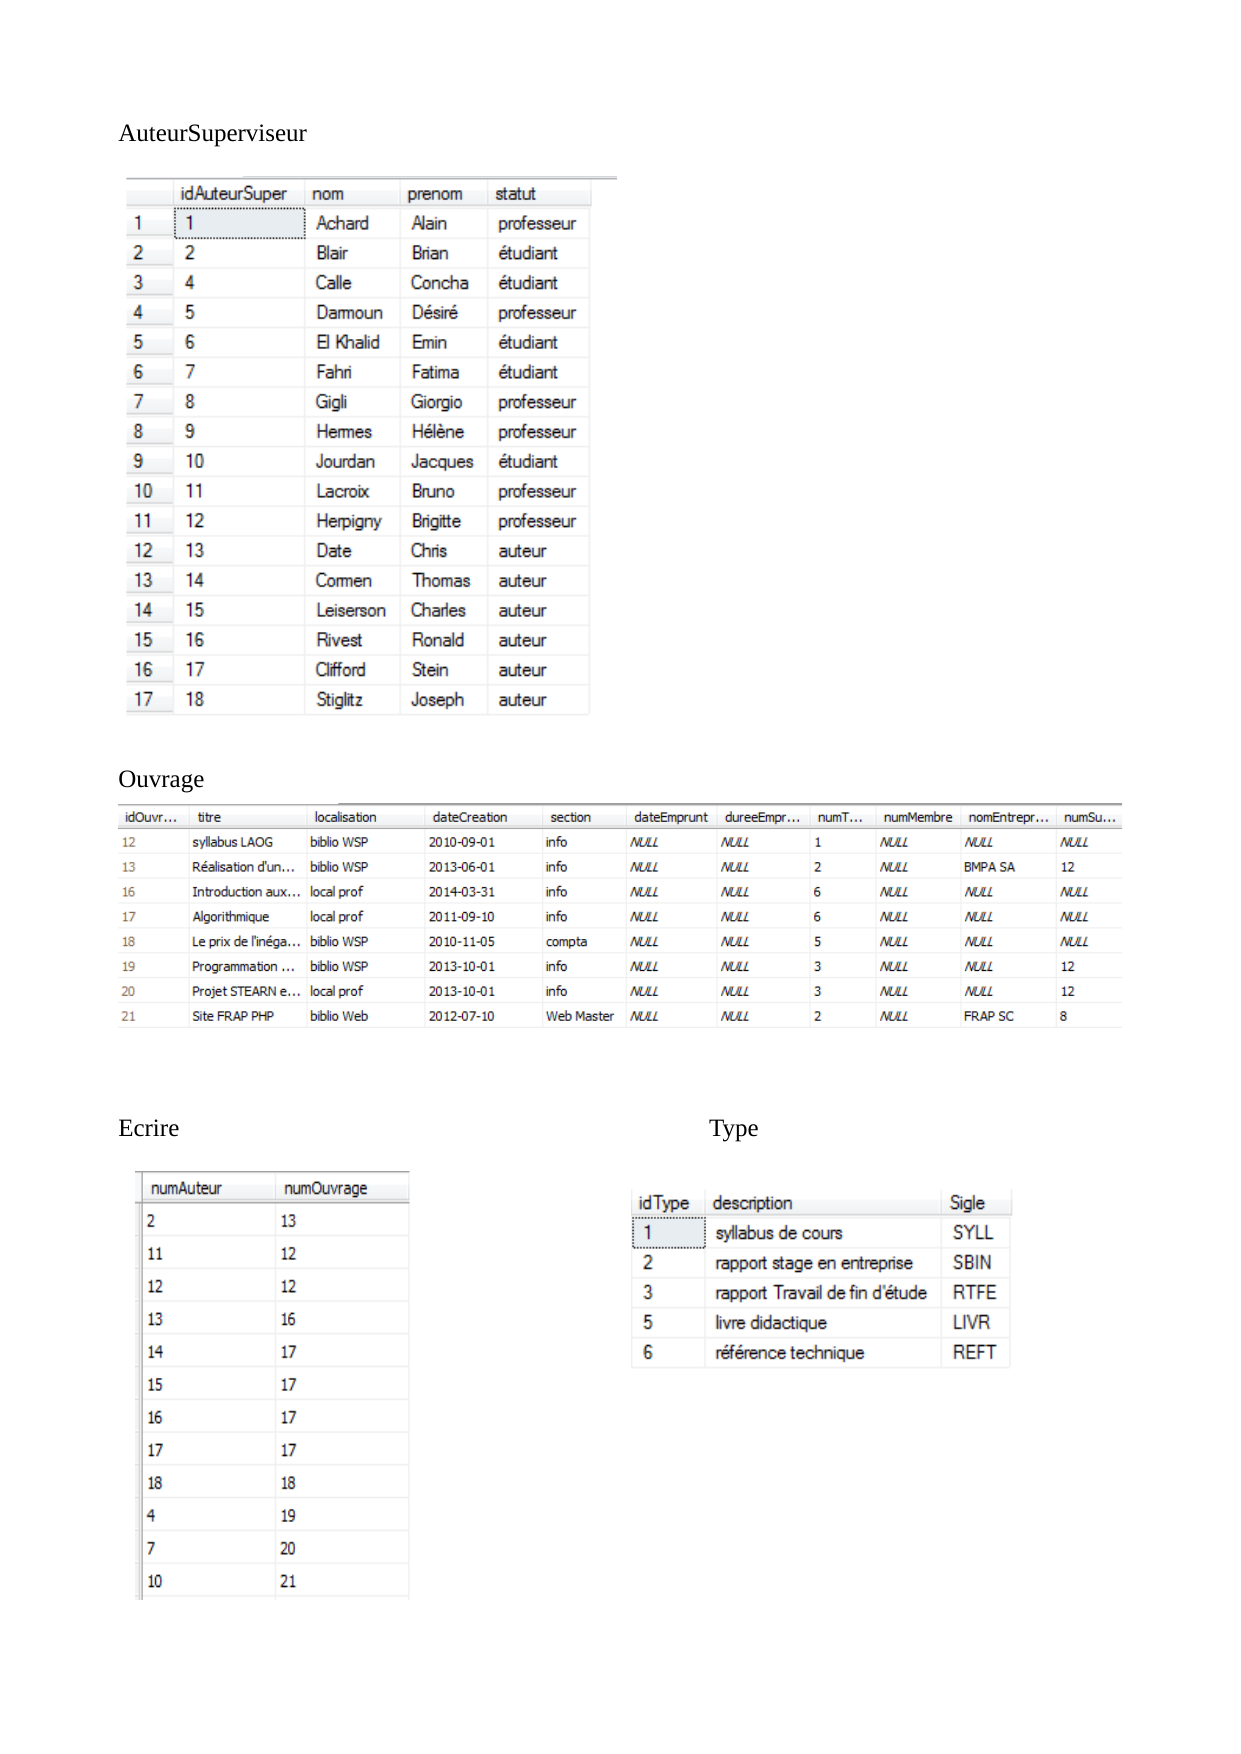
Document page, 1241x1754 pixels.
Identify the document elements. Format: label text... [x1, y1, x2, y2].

text AuteurSuperviseur [118, 118, 1122, 147]
picture [631, 1189, 1022, 1375]
picture [135, 1171, 415, 1600]
text Ecrire Type [118, 1113, 1122, 1142]
text Ouvrage [118, 764, 1122, 793]
picture [118, 803, 1123, 1028]
picture [126, 176, 617, 736]
